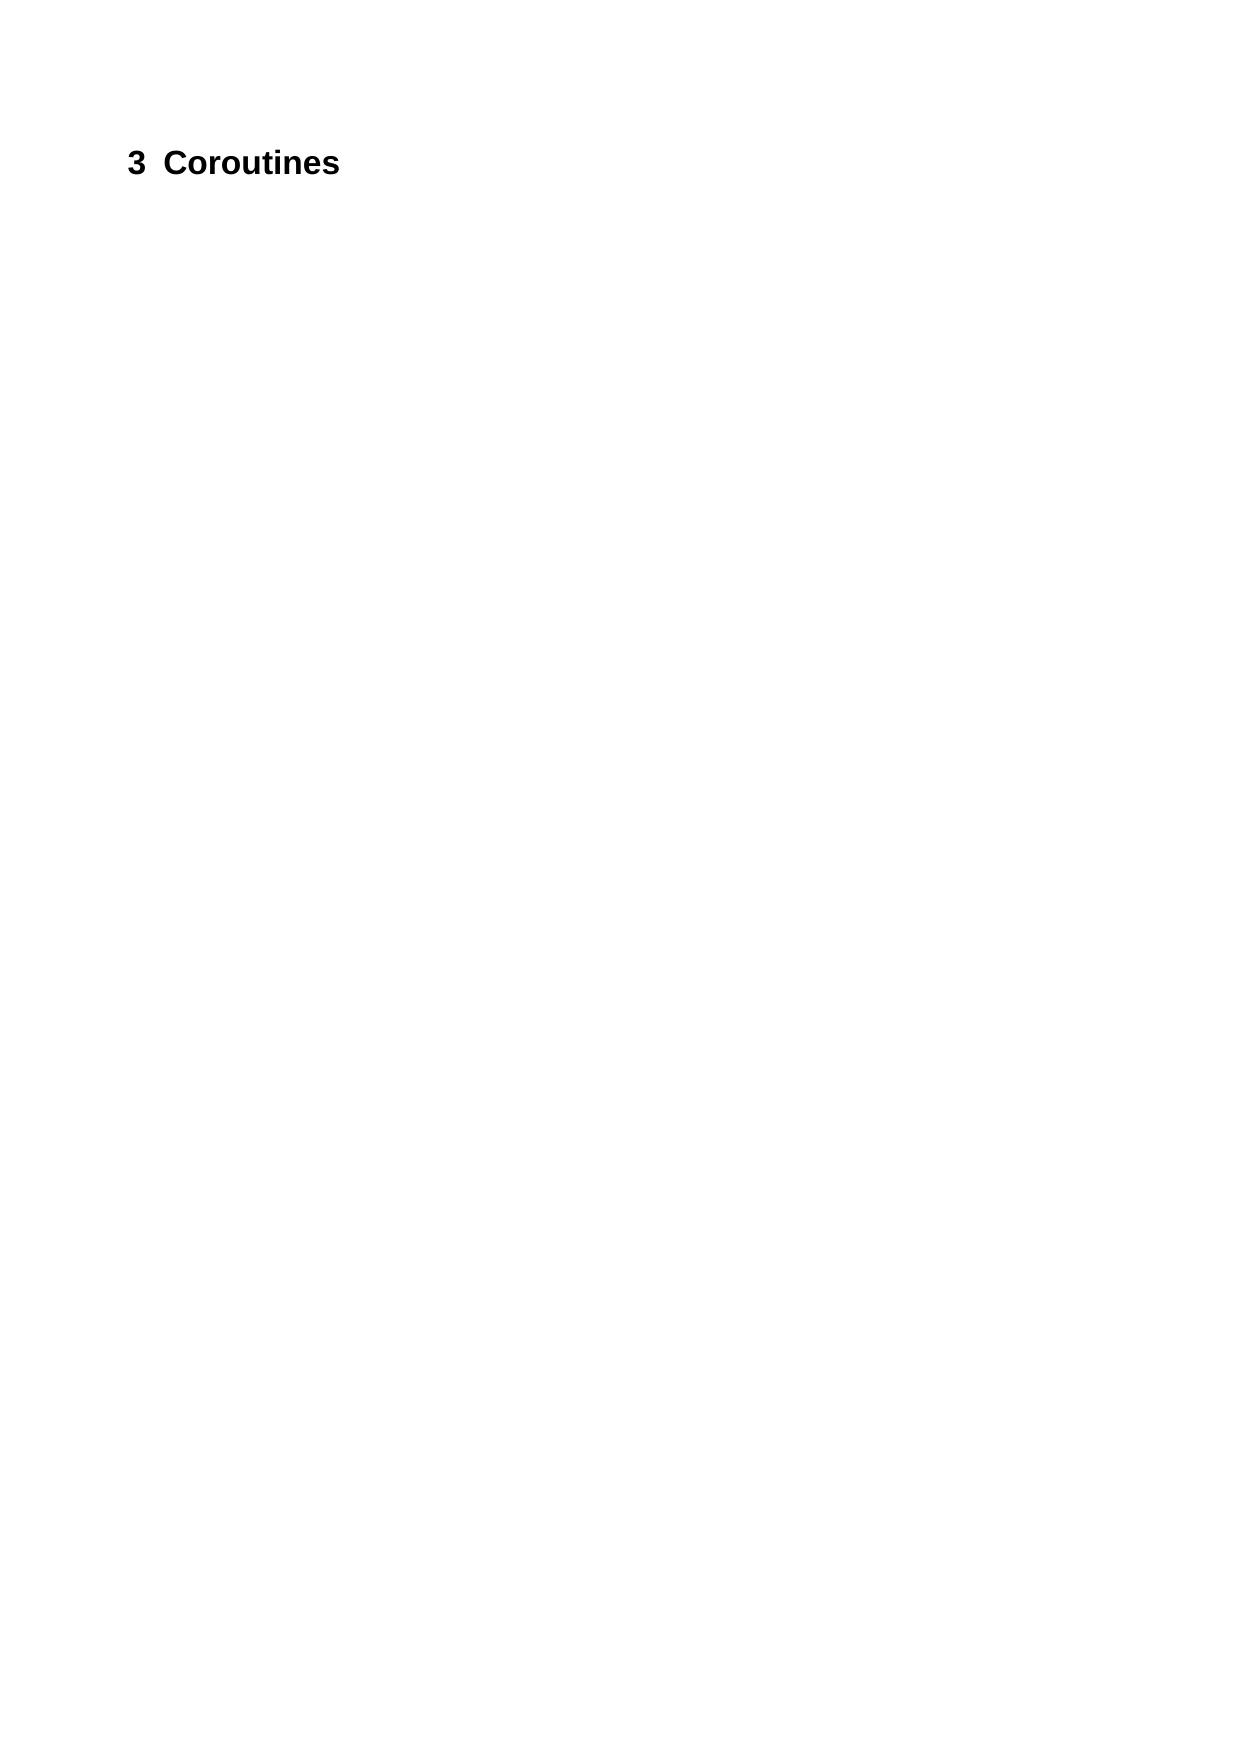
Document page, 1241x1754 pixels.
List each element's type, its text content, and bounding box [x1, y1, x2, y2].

subtitle Coroutines [118, 143, 1122, 182]
